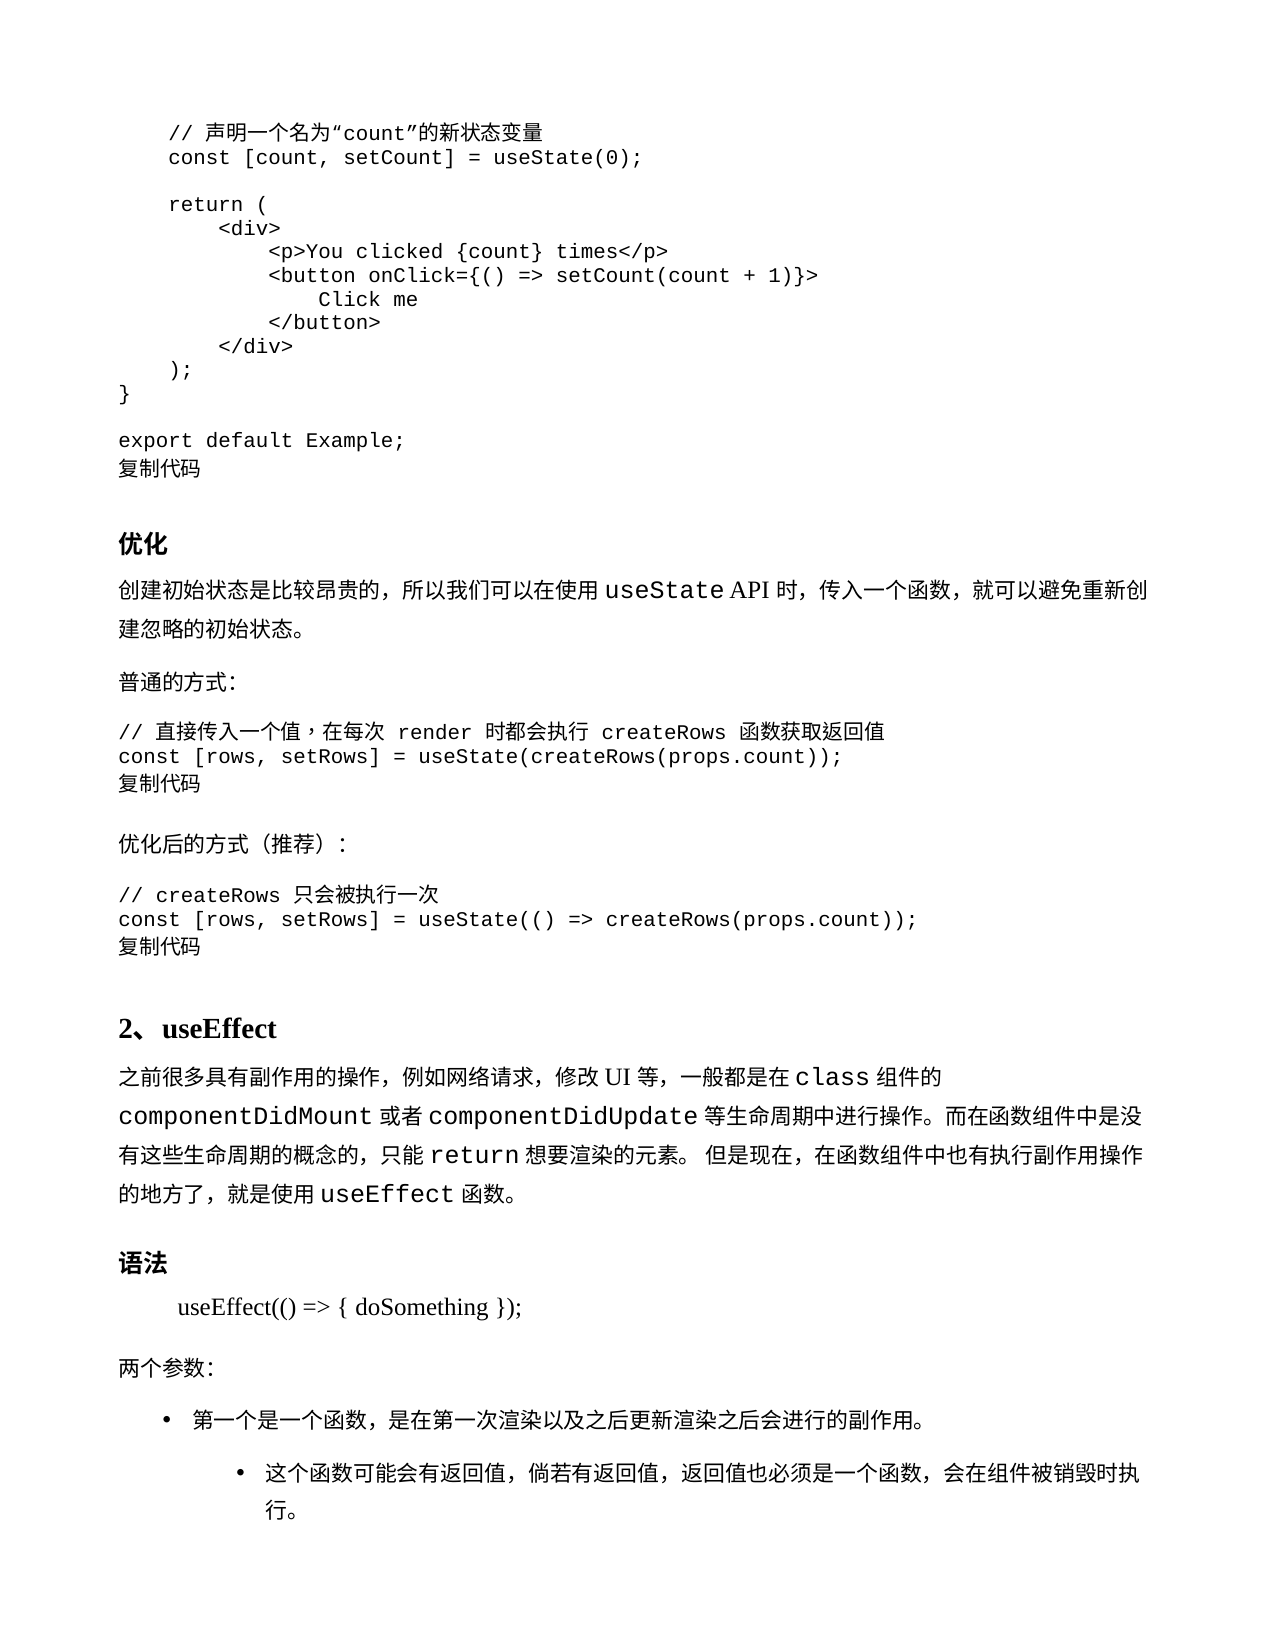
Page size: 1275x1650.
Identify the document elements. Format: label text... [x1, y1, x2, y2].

text </div> [118, 336, 1157, 359]
subtitle 优化 [118, 524, 1157, 561]
text const [count, setCount] = useState(0); [118, 147, 1157, 170]
text </button> [118, 312, 1157, 336]
text 复制代码 [118, 932, 1157, 961]
list 第一个是一个函数，是在第一次渲染以及之后更新渲染之后会进行的副作用。 [162, 1403, 1157, 1435]
text // createRows 只会被执行一次 [118, 880, 1157, 908]
text const [rows, setRows] = useState(createRows(props.count)); [118, 746, 1157, 769]
text 两个参数： [118, 1351, 1157, 1382]
text Click me [118, 288, 1157, 312]
subtitle 2、useEffect [118, 1005, 1157, 1047]
text } [118, 383, 1157, 407]
text const [rows, setRows] = useState(() => createRows(props.count)); [118, 908, 1157, 932]
text ); [118, 359, 1157, 383]
text <div> [118, 218, 1157, 241]
list 这个函数可能会有返回值，倘若有返回值，返回值也必须是一个函数，会在组件被销毁时执行。 [236, 1456, 1157, 1525]
text 复制代码 [118, 769, 1157, 798]
text 创建初始状态是比较昂贵的，所以我们可以在使用 useState API 时，传入一个函数，就可以避免重新创建忽略的初始状态。 [118, 573, 1157, 644]
text 之前很多具有副作用的操作，例如网络请求，修改 UI 等，一般都是在 class 组件的 componentDidMount 或者 componentDidUpdate 等生命周期中进行操作。而在函数组件中是没有这些生命周期的概念的，只能 return 想要渲染的元素。 但是现在，在函数组件中也有执行副作用操作的地方了，就是使用 useEffect 函数。 [118, 1059, 1157, 1210]
text <button onClick={() => setCount(count + 1)}> [118, 265, 1157, 288]
subtitle 语法 [118, 1243, 1157, 1280]
text // 声明一个名为“count”的新状态变量 [118, 118, 1157, 147]
text // 直接传入一个值，在每次 render 时都会执行 createRows 函数获取返回值 [118, 717, 1157, 746]
text export default Example; [118, 430, 1157, 454]
text 优化后的方式（推荐）： [118, 827, 1157, 859]
text return ( [118, 194, 1157, 218]
text <p>You clicked {count} times</p> [118, 241, 1157, 265]
text 复制代码 [118, 454, 1157, 482]
text 普通的方式： [118, 665, 1157, 697]
text useEffect(() => { doSomething }); [177, 1292, 1098, 1321]
